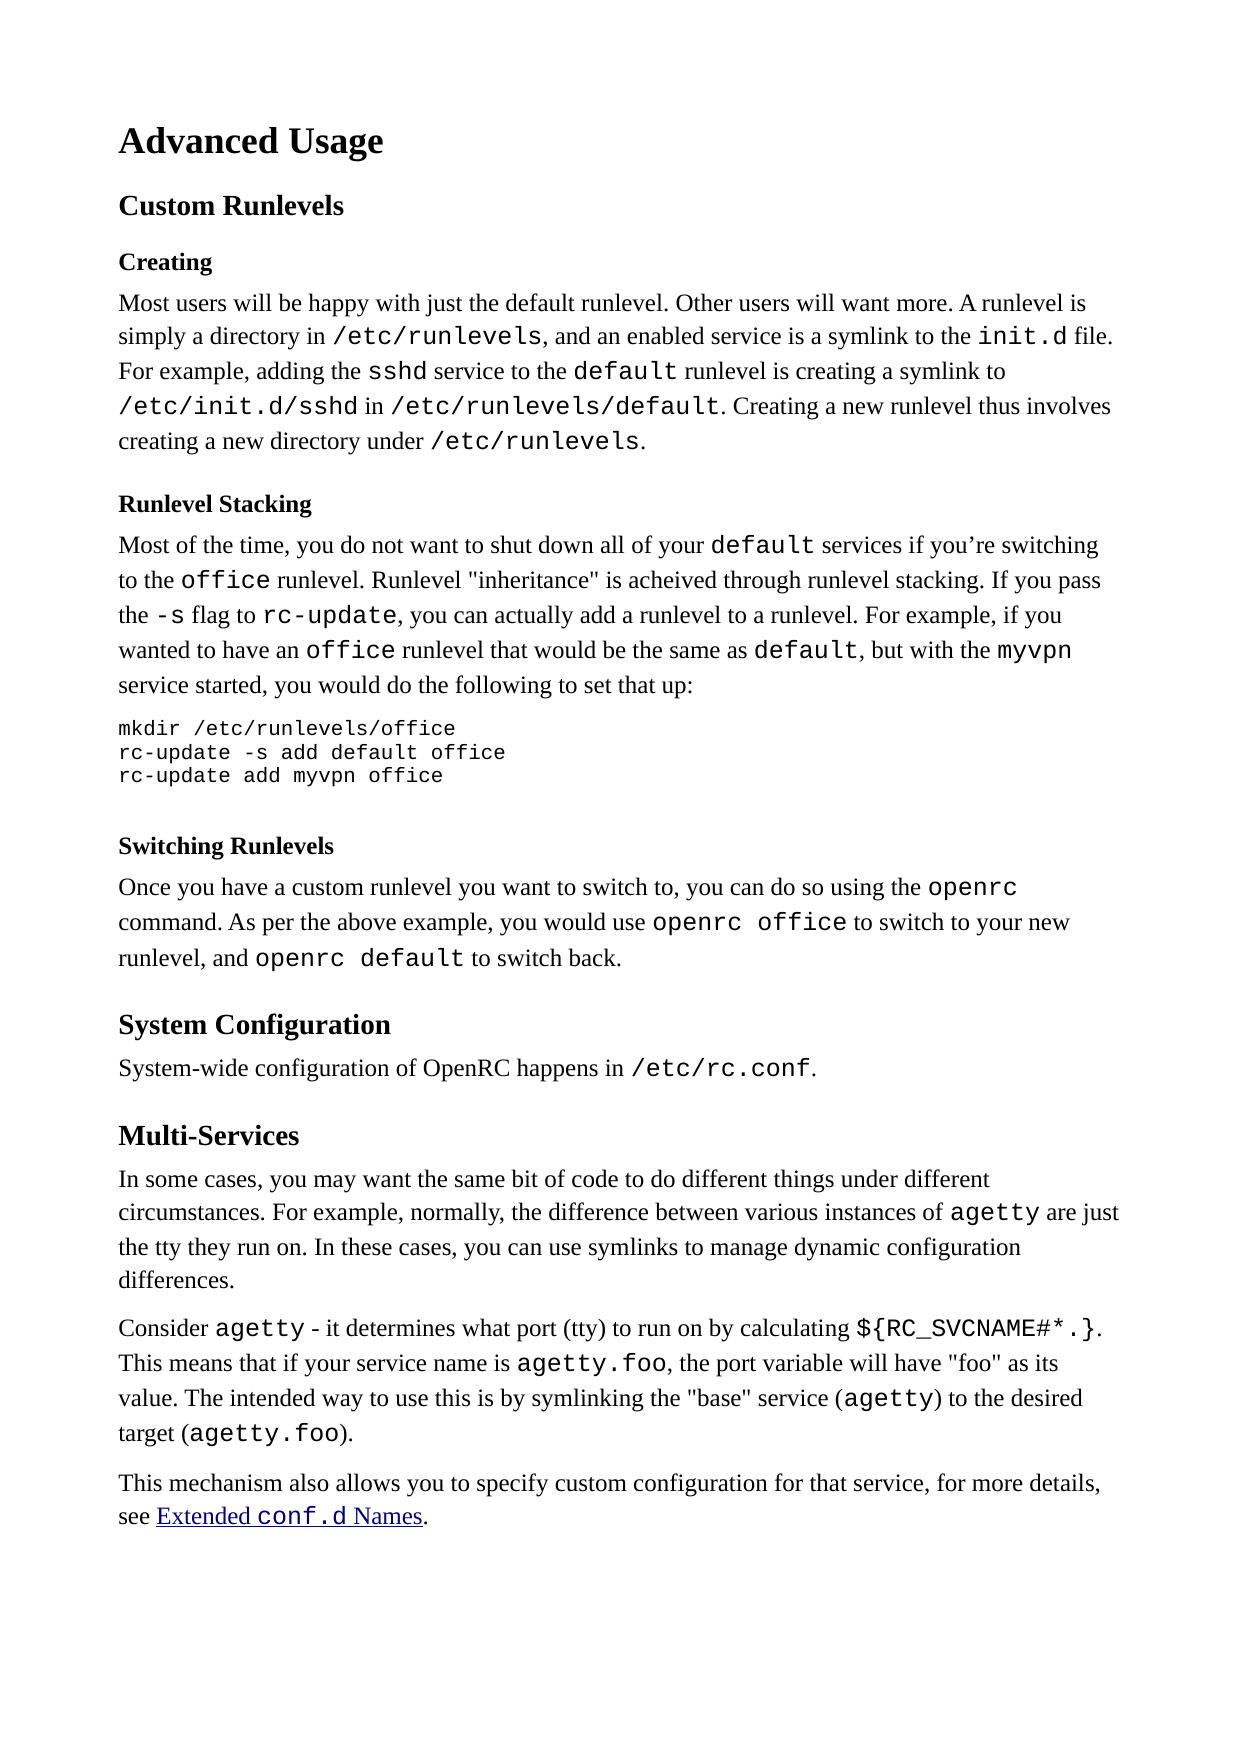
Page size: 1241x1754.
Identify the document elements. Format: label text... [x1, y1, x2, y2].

text Consider agetty - it determines what port (tty) to run on by calculating ${RC_SVCNAME#*.}. This means that if your service name is agetty.foo, the port variable will have "foo" as its value. The intended way to use this is by symlinking the "base" service (agetty) to the desired target (agetty.foo). [118, 1313, 1122, 1449]
subtitle Runlevel Stacking [118, 489, 1122, 518]
text rc-update -s add default office [118, 742, 1122, 766]
text Once you have a custom runlevel you want to switch to, you can do so using the openrc command. As per the above example, you would use openrc office to switch to your new runlevel, and openrc default to switch back. [118, 872, 1122, 973]
text mkdir /etc/runlevels/office [118, 718, 1122, 742]
subtitle Multi-Services [118, 1118, 1122, 1151]
subtitle Advanced Usage [118, 118, 1122, 161]
text System-wide configuration of OpenRC happens in /etc/rc.conf. [118, 1053, 1122, 1084]
text In some cases, you may want the same bit of code to do different things under different circumstances. For example, normally, the difference between various instances of agetty are just the tty they run on. In these cases, you can use symlinks to manage dynamic configuration differences. [118, 1164, 1122, 1294]
subtitle Switching Runlevels [118, 831, 1122, 860]
text This mechanism also allows you to specify custom configuration for that service, for more details, see Extended conf.d Names. [118, 1468, 1122, 1532]
text Most users will be happy with just the default runlevel. Other users will want more. A runlevel is simply a directory in /etc/runlevels, and an enabled service is a symlink to the init.d file. For example, adding the sshd service to the default runlevel is creating a symlink to /etc/init.d/sshd in /etc/runlevels/default. Creating a new runlevel thus involves creating a new directory under /etc/runlevels. [118, 288, 1122, 457]
subtitle System Configuration [118, 1007, 1122, 1041]
text rc-update add myvpn office [118, 766, 1122, 789]
subtitle Creating [118, 247, 1122, 276]
subtitle Custom Runlevels [118, 188, 1122, 222]
text Most of the time, you do not want to shut down all of your default services if you’re switching to the office runlevel. Runlevel "inheritance" is acheived through runlevel stacking. If you pass the -s flag to rc-update, you can actually add a runlevel to a runlevel. For example, if you wanted to have an office runlevel that would be the same as default, but with the myvpn service started, you would do the following to set that up: [118, 530, 1122, 699]
